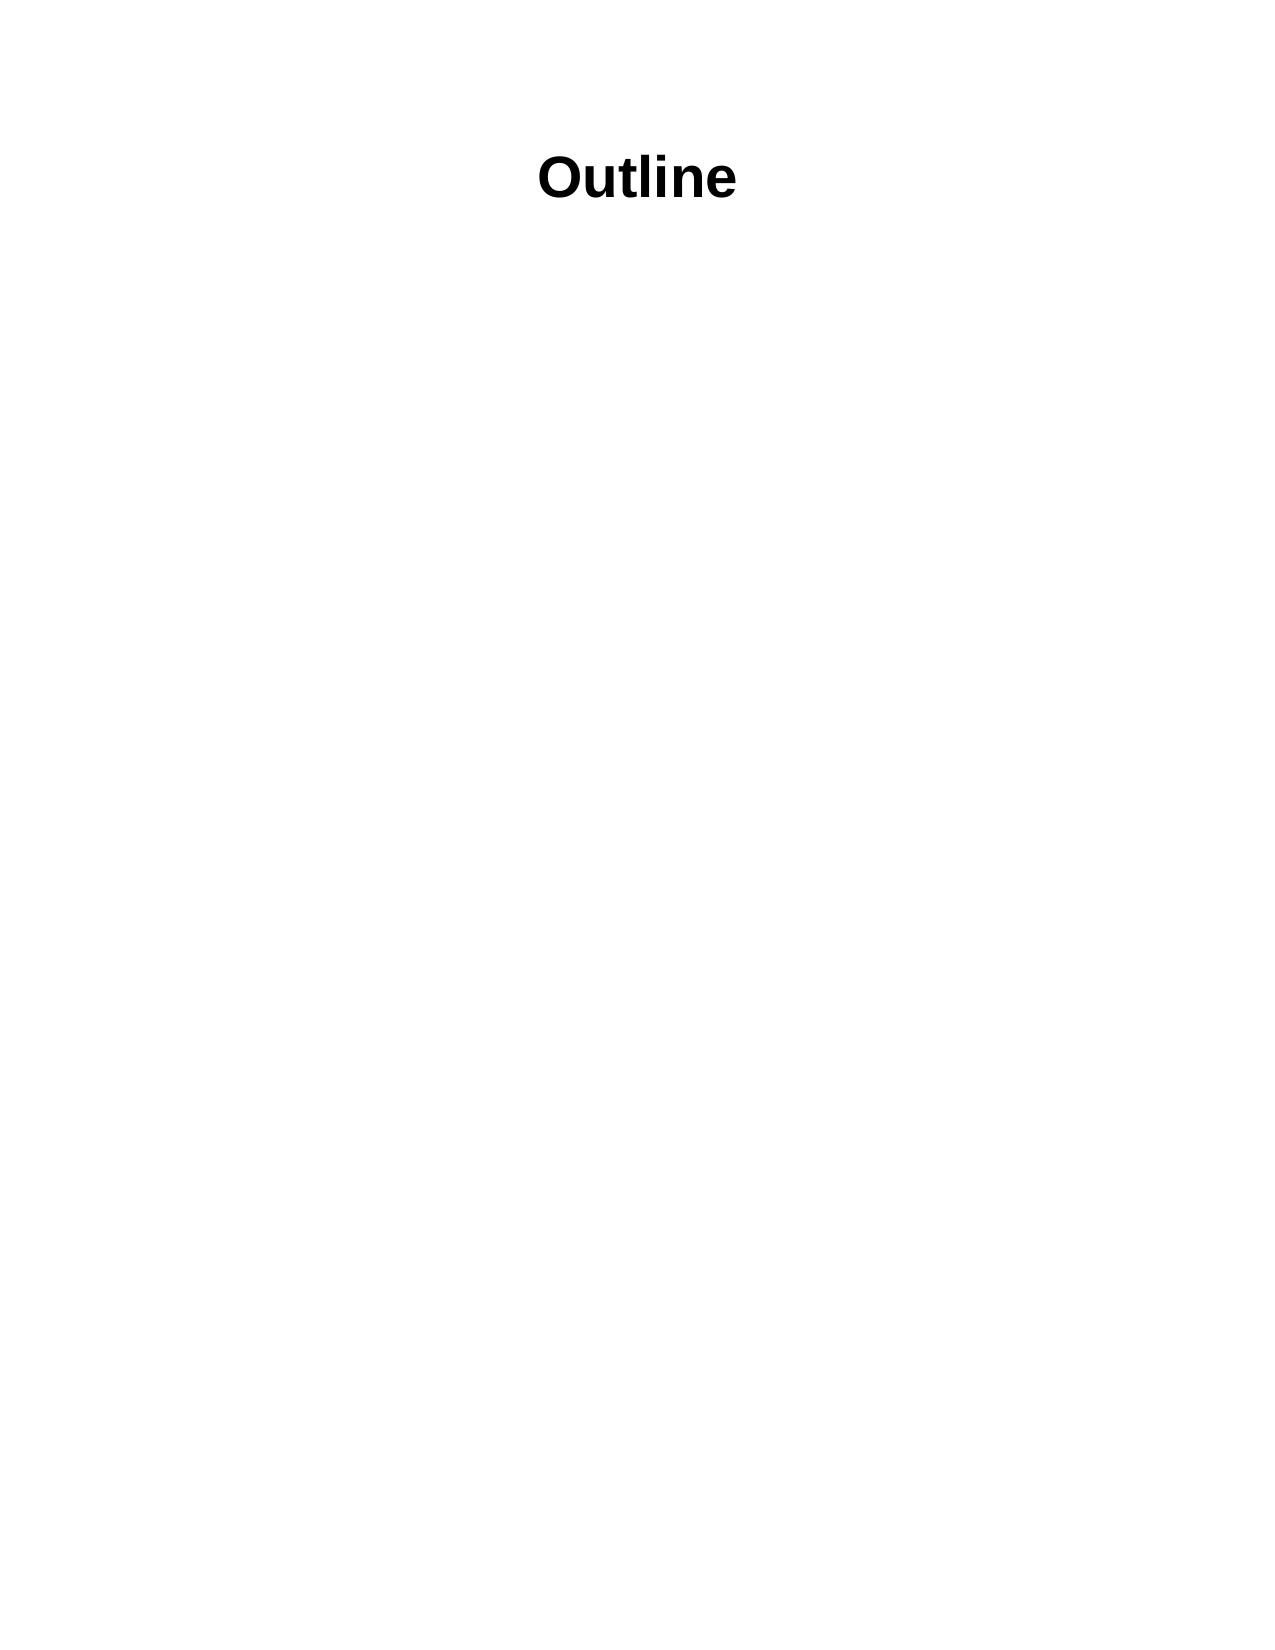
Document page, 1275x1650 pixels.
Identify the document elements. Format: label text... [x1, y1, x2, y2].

title Outline [118, 143, 1157, 210]
